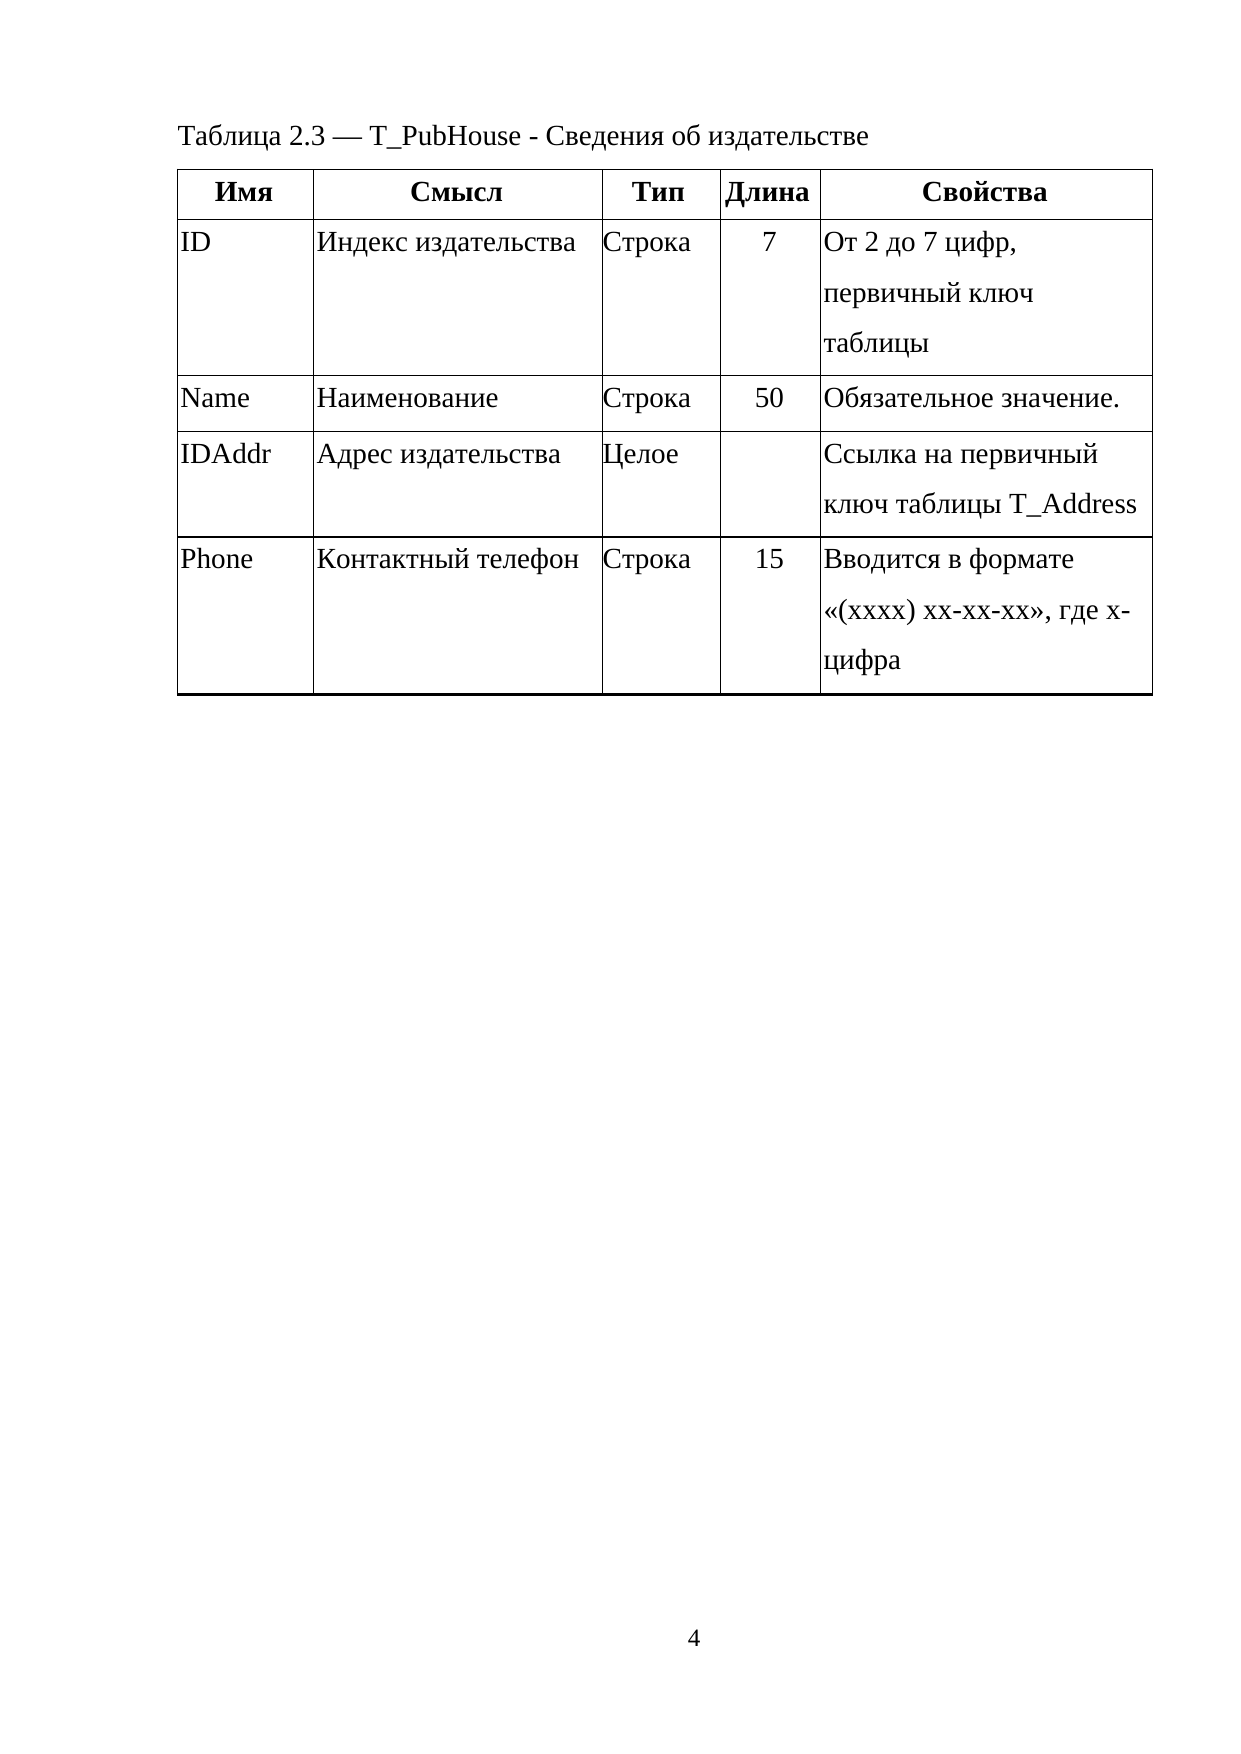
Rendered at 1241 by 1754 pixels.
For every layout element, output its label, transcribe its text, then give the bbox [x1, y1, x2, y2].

table_cell Строка [603, 538, 720, 692]
table_cell Контактный телефон [314, 538, 602, 692]
table_cell 15 [721, 538, 820, 692]
table_cell Строка [603, 376, 720, 431]
table_cell Ссылка на первичный ключ таблицы T_Address [821, 432, 1152, 536]
table_cell [721, 432, 820, 536]
table_cell 7 [721, 220, 820, 375]
text Таблица 2.3 — T_PubHouse - Сведения об издательстве [177, 118, 1152, 152]
table_cell От 2 до 7 цифр, первичный ключ таблицы [821, 220, 1152, 375]
table_header Длина [721, 170, 820, 219]
table_cell Наименование [314, 376, 602, 431]
table_cell Строка [603, 220, 720, 375]
table_cell ID [178, 220, 313, 375]
table_cell Вводится в формате «(xxxx) xx-xx-xx», где х- цифра [821, 538, 1152, 692]
table_cell IDAddr [178, 432, 313, 536]
table_header Имя [178, 170, 313, 219]
table_cell 50 [721, 376, 820, 431]
table_header Тип [603, 170, 720, 219]
table_cell Обязательное значение. [821, 376, 1152, 431]
table_cell Индекс издательства [314, 220, 602, 375]
table_header Свойства [821, 170, 1152, 219]
table_cell Адрес издательства [314, 432, 602, 536]
table_cell Name [178, 376, 313, 431]
table_cell Phone [178, 538, 313, 692]
table_cell Целое [603, 432, 720, 536]
table_header Смысл [314, 170, 602, 219]
